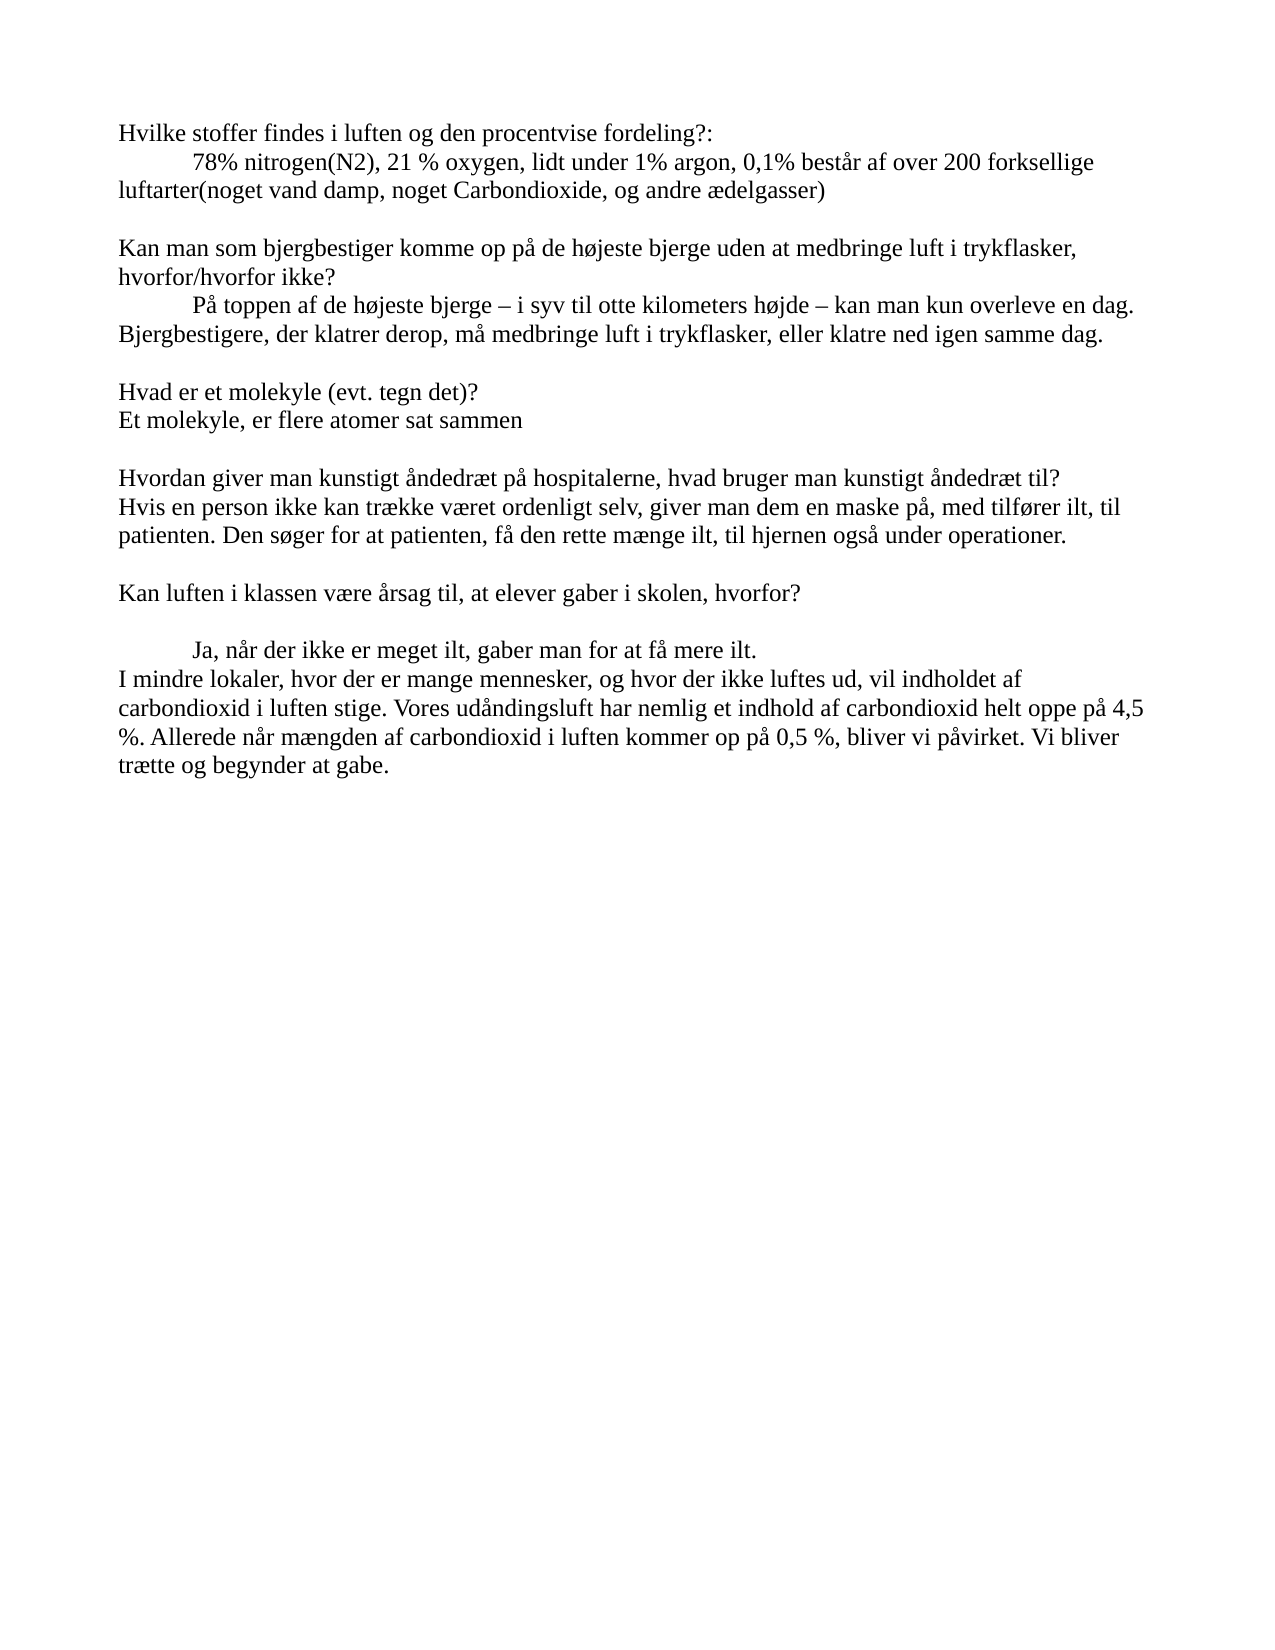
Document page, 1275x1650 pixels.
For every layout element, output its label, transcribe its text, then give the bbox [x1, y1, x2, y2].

text Hvordan giver man kunstigt åndedræt på hospitalerne, hvad bruger man kunstigt åndedræt til? Hvis en person ikke kan trække været ordenligt selv, giver man dem en maske på, med tilfører ilt, til patienten. Den søger for at patienten, få den rette mænge ilt, til hjernen også under operationer. [118, 434, 1157, 549]
text 78% nitrogen(N2), 21 % oxygen, lidt under 1% argon, 0,1% består af over 200 forksellige luftarter(noget vand damp, noget Carbondioxide, og andre ædelgasser) [118, 147, 1157, 204]
text Kan luften i klassen være årsag til, at elever gaber i skolen, hvorfor? [118, 549, 1157, 607]
text I mindre lokaler, hvor der er mange mennesker, og hvor der ikke luftes ud, vil indholdet af carbondioxid i luften stige. Vores udåndingsluft har nemlig et indhold af carbondioxid helt oppe på 4,5 %. Allerede når mængden af carbondioxid i luften kommer op på 0,5 %, bliver vi påvirket. Vi bliver trætte og begynder at gabe. [118, 664, 1157, 779]
text Ja, når der ikke er meget ilt, gaber man for at få mere ilt. [118, 636, 1157, 664]
text Hvilke stoffer findes i luften og den procentvise fordeling?: [118, 118, 1157, 147]
text Kan man som bjergbestiger komme op på de højeste bjerge uden at medbringe luft i trykflasker, hvorfor/hvorfor ikke? [118, 233, 1157, 291]
text På toppen af de højeste bjerge – i syv til otte kilometers højde – kan man kun overleve en dag. Bjergbestigere, der klatrer derop, må medbringe luft i trykflasker, eller klatre ned igen samme dag. [118, 291, 1157, 348]
text Hvad er et molekyle (evt. tegn det)? Et molekyle, er flere atomer sat sammen [118, 377, 1157, 434]
